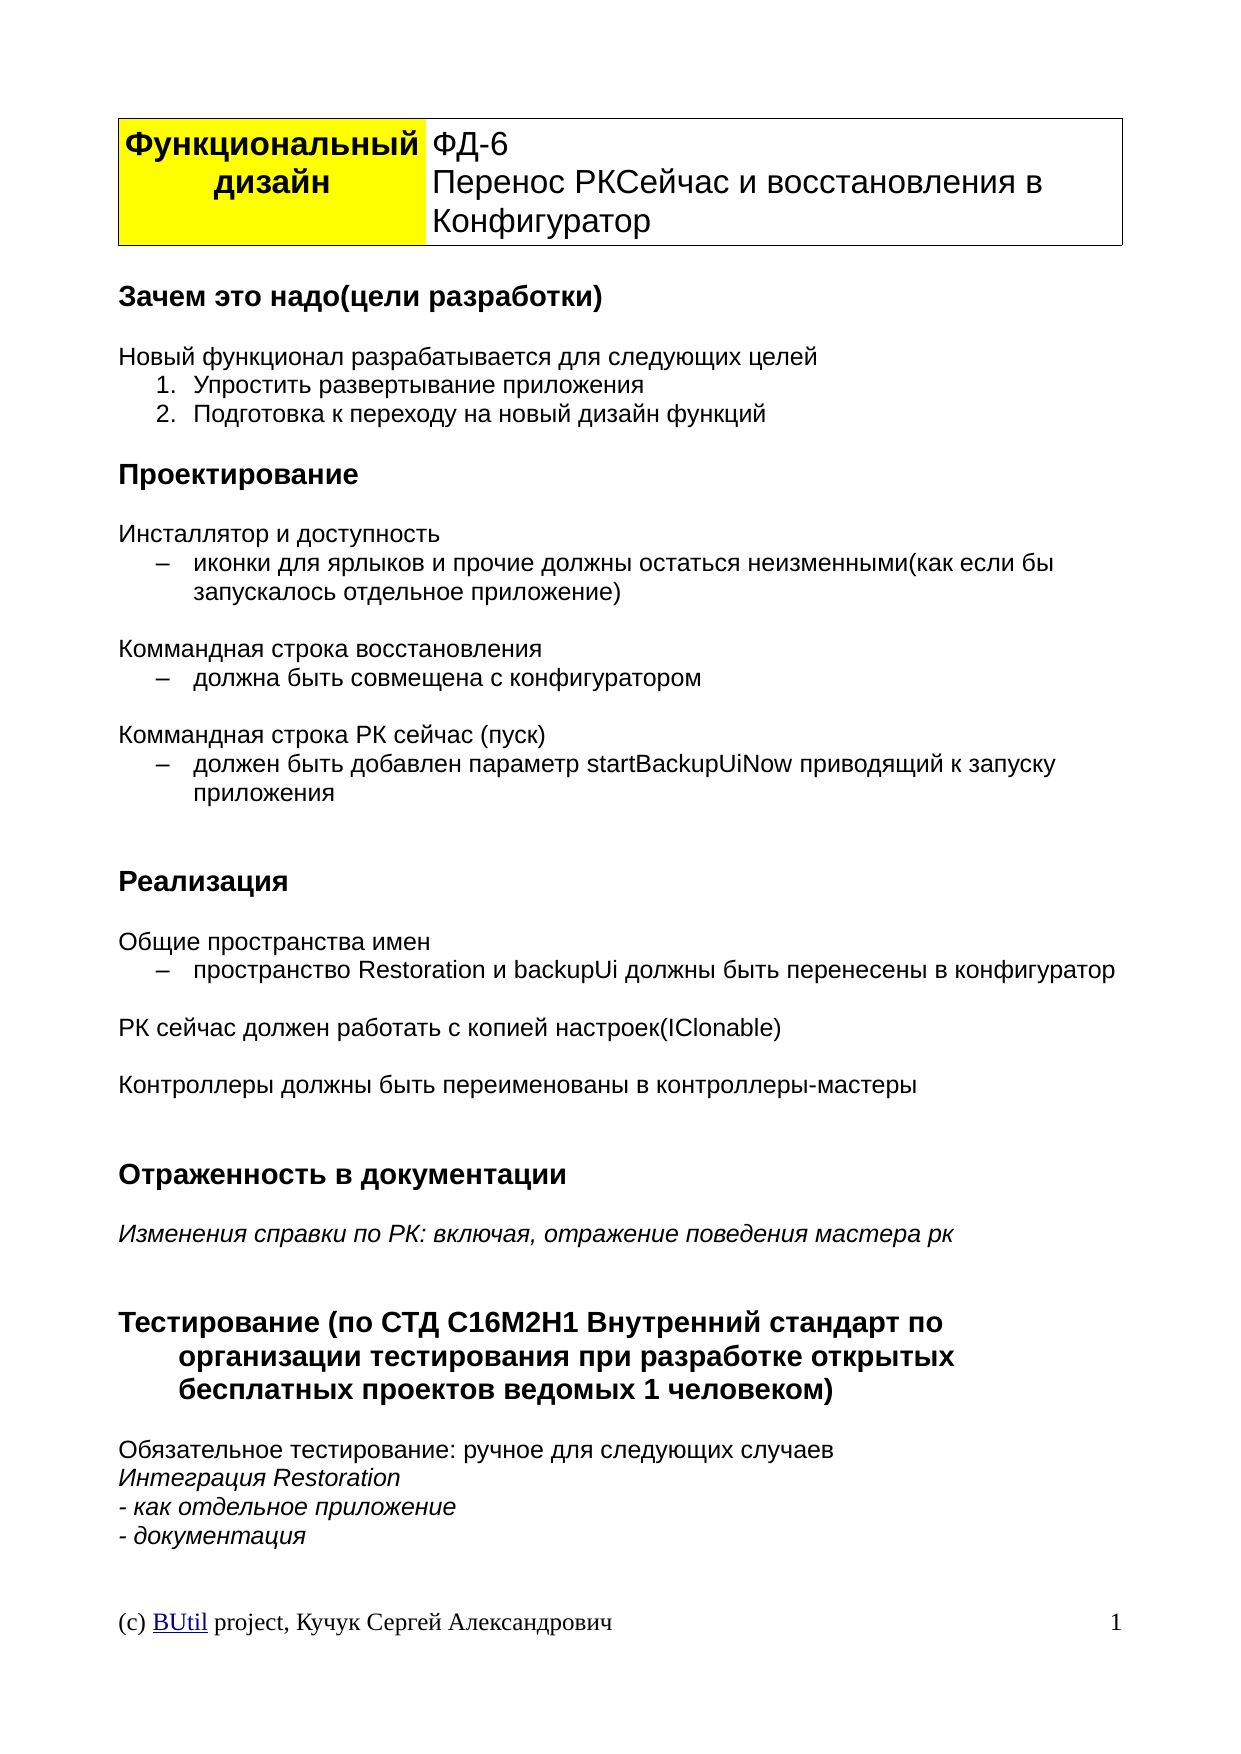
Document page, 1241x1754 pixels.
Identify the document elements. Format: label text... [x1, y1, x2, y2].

list пространство Restoration и backupUi должны быть перенесены в конфигуратор [156, 955, 1122, 984]
text Коммандная строка РК сейчас (пуск) [118, 720, 1122, 749]
subtitle Зачем это надо(цели разработки) [118, 279, 1122, 313]
subtitle Отраженность в документации [118, 1157, 1122, 1190]
text Коммандная строка восстановления [118, 634, 1122, 663]
text Инсталлятор и доступность [118, 519, 1122, 548]
text - документация [118, 1521, 1122, 1549]
subtitle Тестирование (по СТД С16М2Н1 Внутренний стандарт по организации тестирования при разработке открытых бесплатных проектов ведомых 1 человеком) [118, 1305, 1122, 1406]
text Новый функционал разрабатывается для следующих целей [118, 342, 1122, 370]
text РК сейчас должен работать с копией настроек(IClonable) [118, 1013, 1122, 1042]
text Обязательное тестирование: ручное для следующих случаев [118, 1434, 1122, 1463]
subtitle Реализация [118, 864, 1122, 898]
list иконки для ярлыков и прочие должны остаться неизменными(как если бы запускалось отдельное приложение) [156, 548, 1122, 605]
list должна быть совмещена с конфигуратором [156, 663, 1122, 692]
text Изменения справки по РК: включая, отражение поведения мастера рк [118, 1219, 1122, 1248]
subtitle Проектирование [118, 457, 1122, 490]
text Интеграция Restoration [118, 1463, 1122, 1492]
text Общие пространства имен [118, 927, 1122, 955]
text - как отдельное приложение [118, 1492, 1122, 1521]
list должен быть добавлен параметр startBackupUiNow приводящий к запуску приложения [156, 749, 1122, 807]
text Контроллеры должны быть переименованы в контроллеры-мастеры [118, 1070, 1122, 1099]
list Упростить развертывание приложения [156, 370, 1122, 399]
list Подготовка к переходу на новый дизайн функций [156, 399, 1122, 428]
